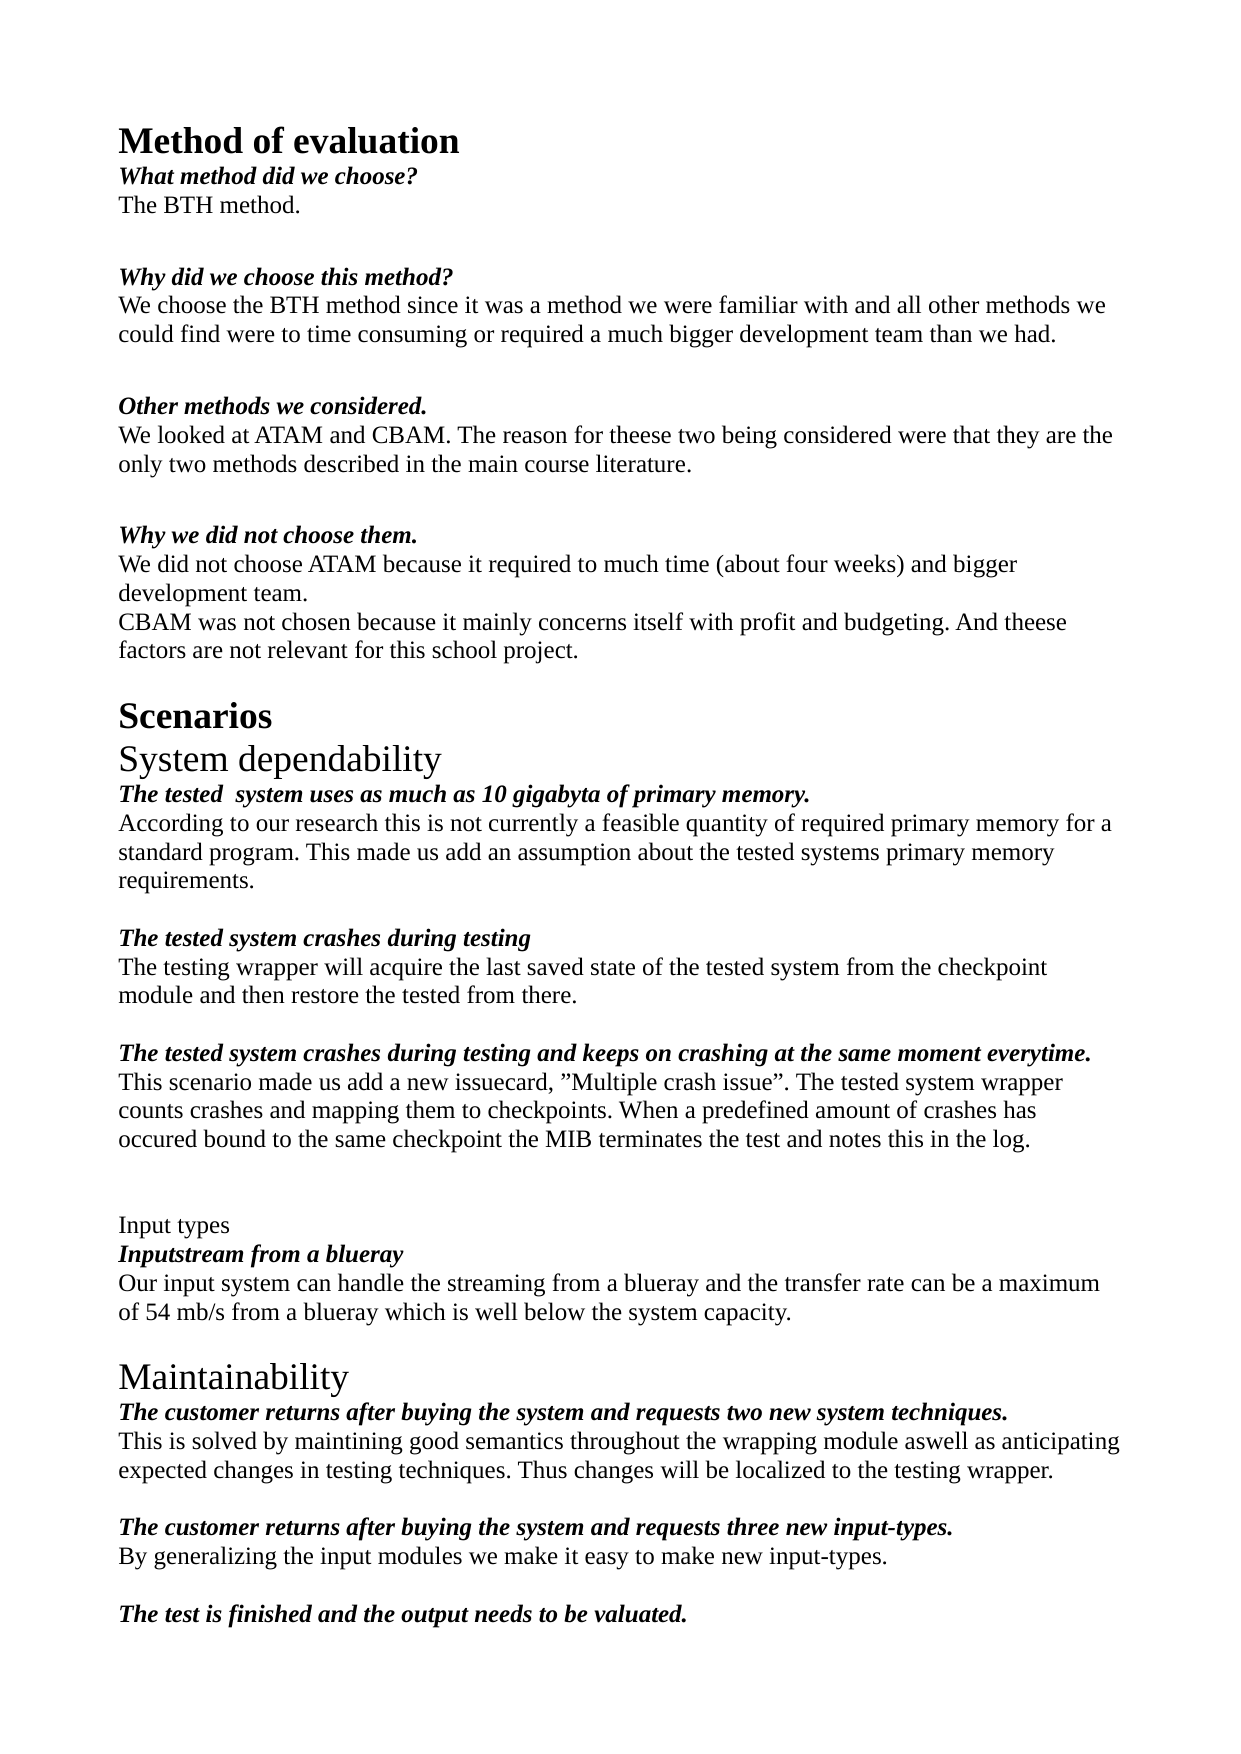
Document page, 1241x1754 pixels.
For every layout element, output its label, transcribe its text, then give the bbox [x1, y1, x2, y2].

text Why we did not choose them. [118, 521, 1122, 549]
text This is solved by maintining good semantics throughout the wrapping module aswell as anticipating expected changes in testing techniques. Thus changes will be localized to the testing wrapper. [118, 1426, 1122, 1484]
text The customer returns after buying the system and requests two new system techniques. [118, 1397, 1122, 1426]
text The customer returns after buying the system and requests three new input-types. [118, 1512, 1122, 1541]
text The tested system uses as much as 10 gigabyta of primary memory. [118, 779, 1122, 808]
text Method of evaluation [118, 118, 1122, 161]
text We choose the BTH method since it was a method we were familiar with and all other methods we could find were to time consuming or required a much bigger development team than we had. [118, 291, 1122, 348]
text According to our research this is not currently a feasible quantity of required primary memory for a standard program. This made us add an assumption about the tested systems primary memory requirements. [118, 808, 1122, 894]
text Input types [118, 1211, 1122, 1239]
text The test is finished and the output needs to be valuated. [118, 1599, 1122, 1627]
text CBAM was not chosen because it mainly concerns itself with profit and budgeting. And theese factors are not relevant for this school project. [118, 607, 1122, 664]
text The testing wrapper will acquire the last saved state of the tested system from the checkpoint module and then restore the tested from there. [118, 952, 1122, 1009]
text System dependability [118, 736, 1122, 779]
text This scenario made us add a new issuecard, ”Multiple crash issue”. The tested system wrapper counts crashes and mapping them to checkpoints. When a predefined amount of crashes has occured bound to the same checkpoint the MIB terminates the test and notes this in the log. [118, 1067, 1122, 1153]
text We looked at ATAM and CBAM. The reason for theese two being considered were that they are the only two methods described in the main course literature. [118, 420, 1122, 477]
text The tested system crashes during testing [118, 923, 1122, 952]
text We did not choose ATAM because it required to much time (about four weeks) and bigger development team. [118, 549, 1122, 607]
text Why did we choose this method? [118, 262, 1122, 291]
text By generalizing the input modules we make it easy to make new input-types. [118, 1541, 1122, 1570]
text Our input system can handle the streaming from a blueray and the transfer rate can be a maximum of 54 mb/s from a blueray which is well below the system capacity. [118, 1268, 1122, 1326]
text Other methods we considered. [118, 391, 1122, 420]
text The BTH method. [118, 190, 1122, 219]
text Scenarios [118, 693, 1122, 736]
text The tested system crashes during testing and keeps on crashing at the same moment everytime. [118, 1038, 1122, 1067]
text Maintainability [118, 1354, 1122, 1397]
text Inputstream from a blueray [118, 1239, 1122, 1268]
text What method did we choose? [118, 161, 1122, 190]
